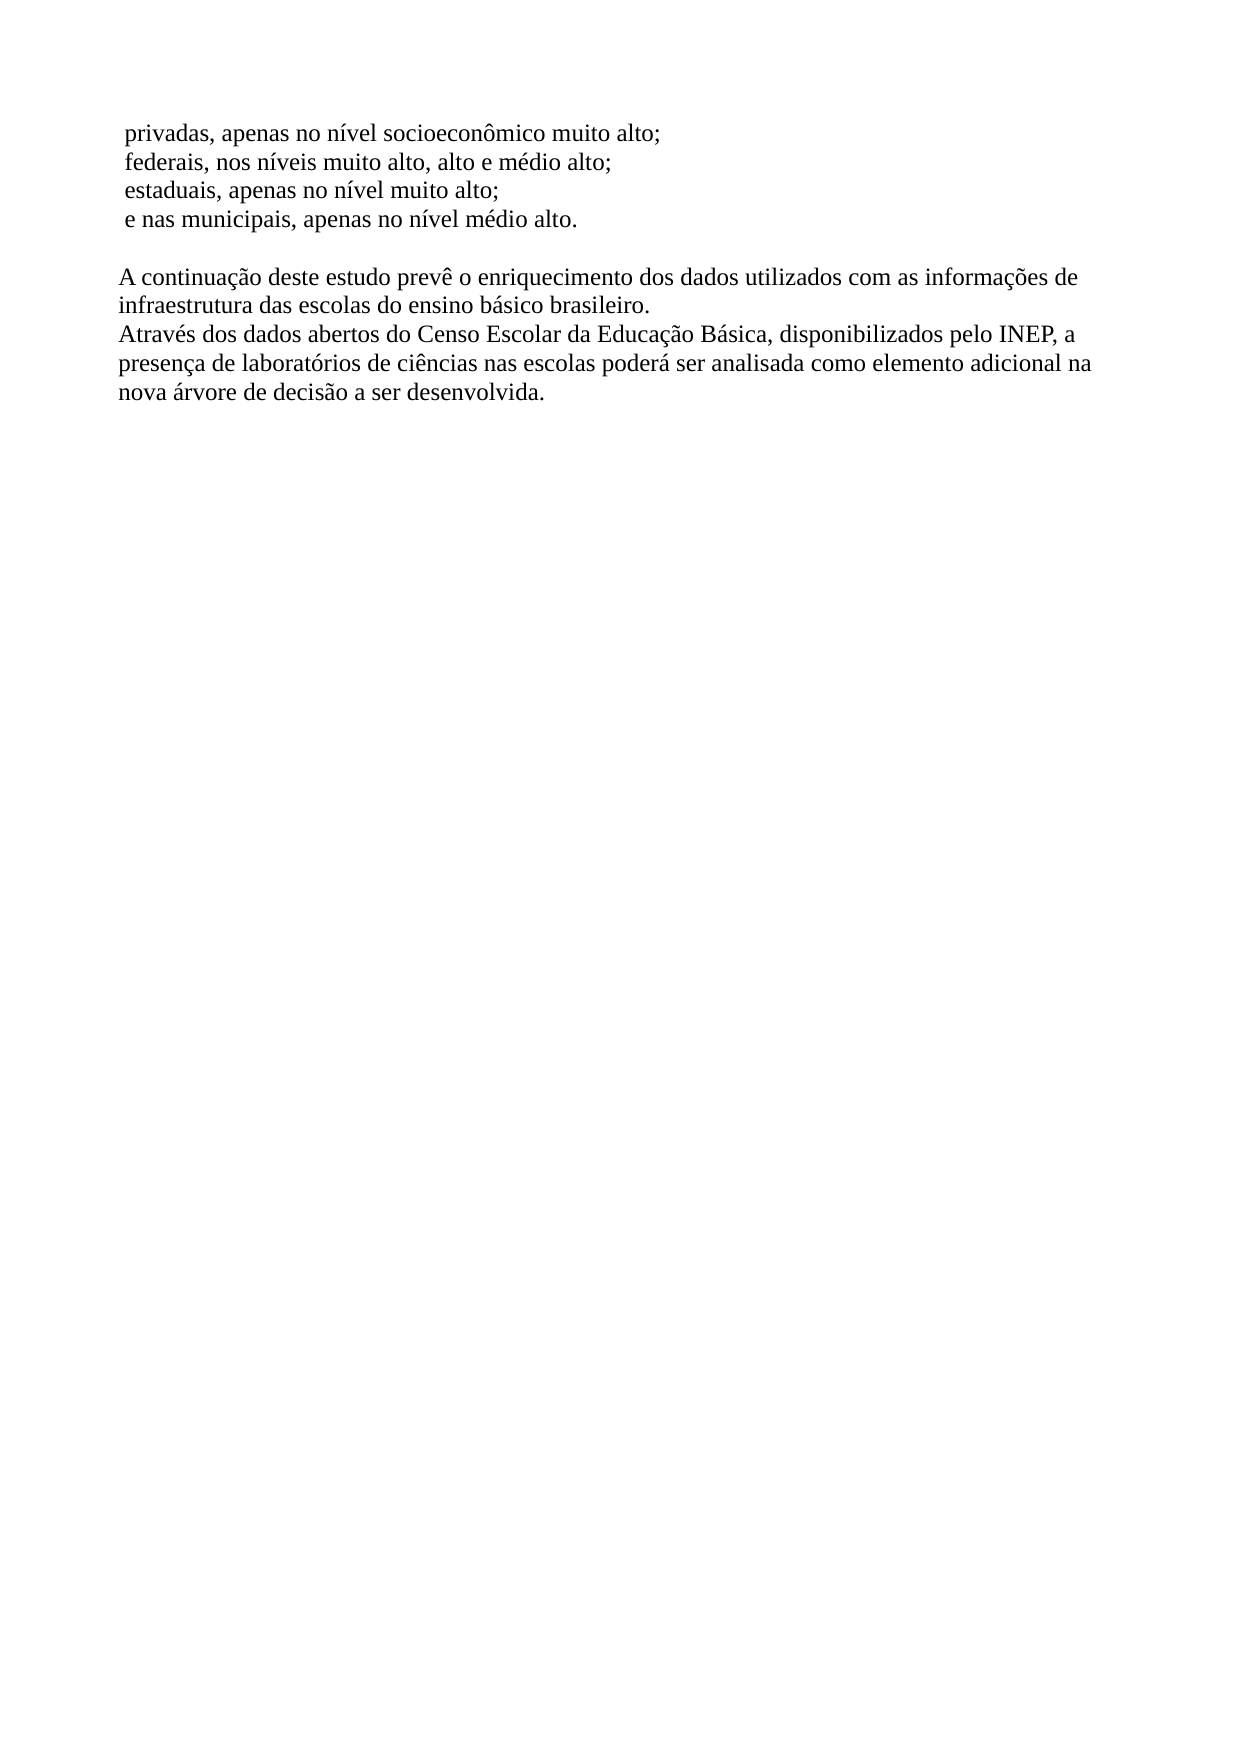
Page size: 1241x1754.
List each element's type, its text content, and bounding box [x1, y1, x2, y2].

text Através dos dados abertos do Censo Escolar da Educação Básica, disponibilizados pelo INEP, a presença de laboratórios de ciências nas escolas poderá ser analisada como elemento adicional na nova árvore de decisão a ser desenvolvida. [118, 319, 1122, 406]
text federais, nos níveis muito alto, alto e médio alto; [118, 147, 1122, 176]
text privadas, apenas no nível socioeconômico muito alto; [118, 118, 1122, 147]
text A continuação deste estudo prevê o enriquecimento dos dados utilizados com as informações de infraestrutura das escolas do ensino básico brasileiro. [118, 262, 1122, 319]
text e nas municipais, apenas no nível médio alto. [118, 204, 1122, 233]
text estaduais, apenas no nível muito alto; [118, 176, 1122, 204]
